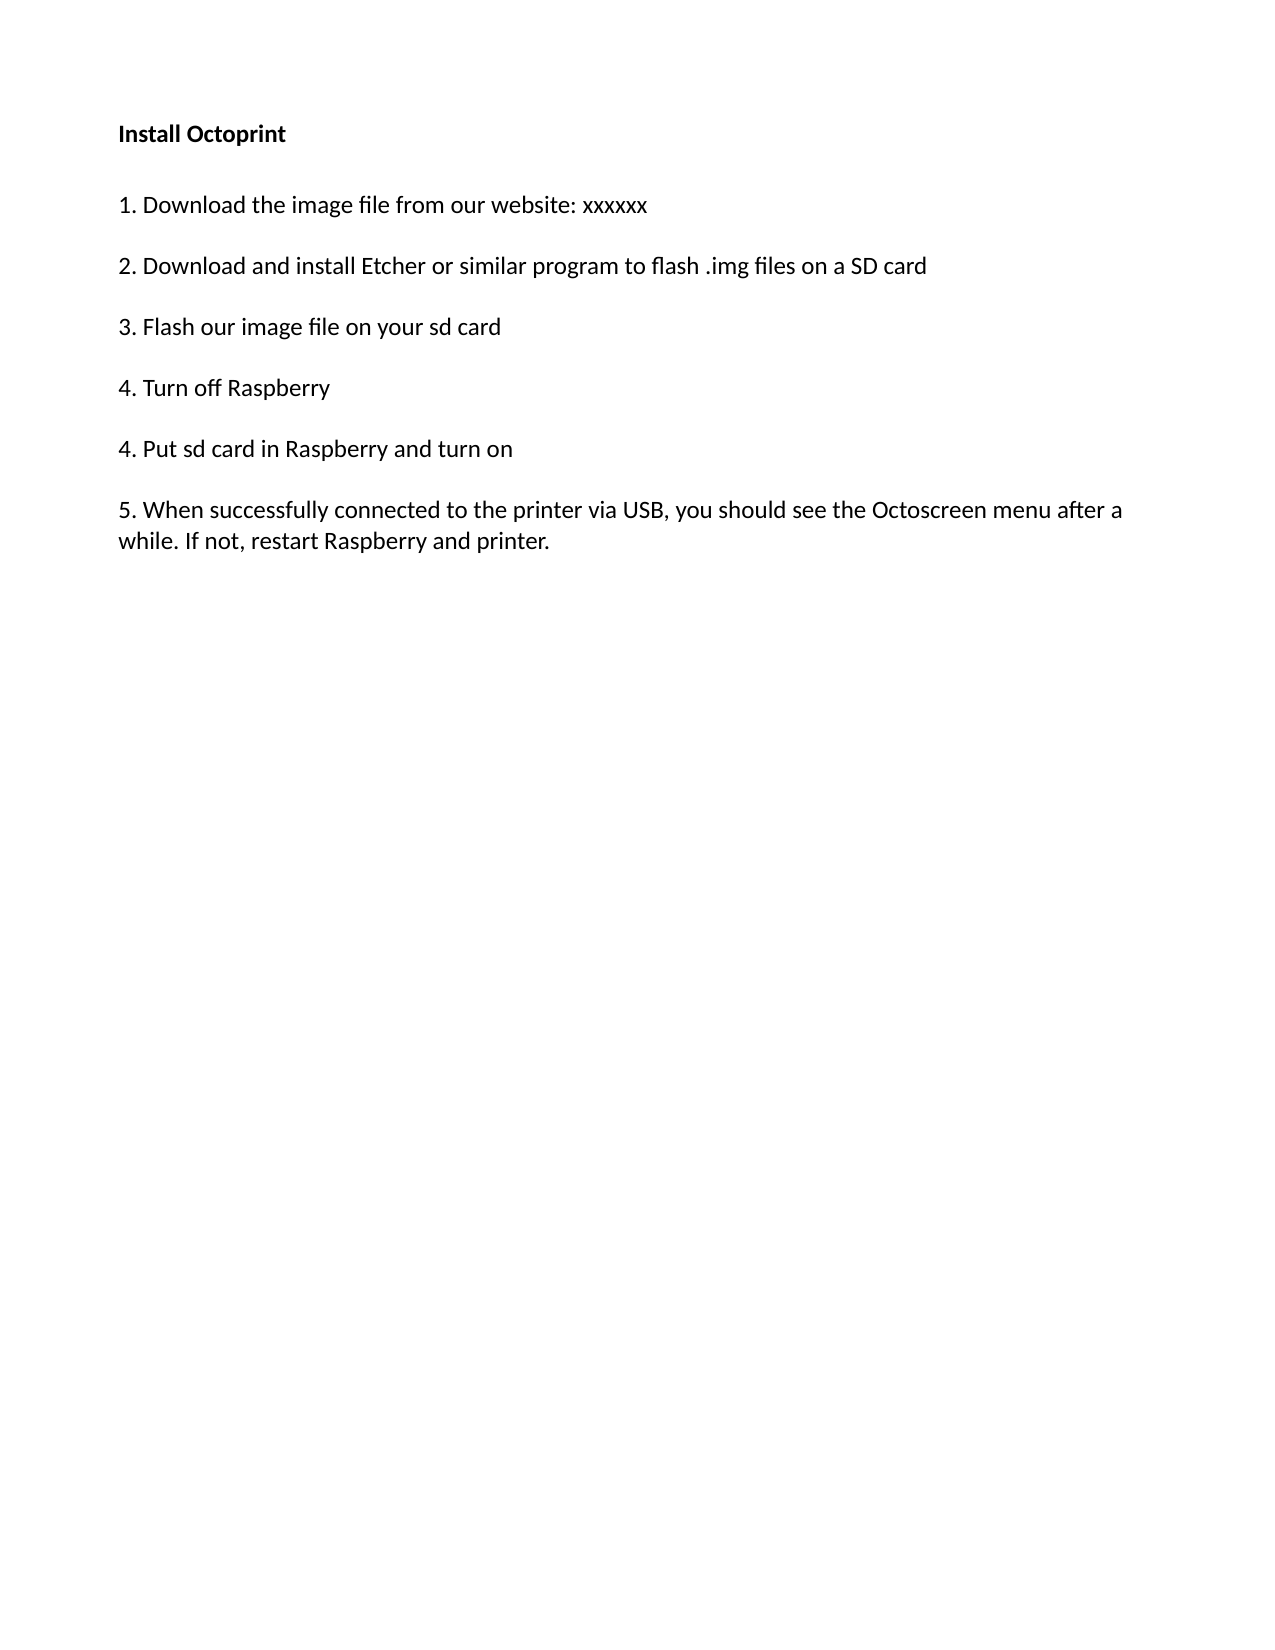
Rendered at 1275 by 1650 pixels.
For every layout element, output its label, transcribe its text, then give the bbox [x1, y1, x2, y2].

text 5. When successfully connected to the printer via USB, you should see the Octoscreen menu after a while. If not, restart Raspberry and printer. [118, 494, 1157, 556]
text 1. Download the image file from our website: xxxxxx [118, 189, 1157, 220]
text 4. Turn off Raspberry [118, 372, 1157, 403]
text 3. Flash our image file on your sd card [118, 311, 1157, 342]
text 4. Put sd card in Raspberry and turn on [118, 433, 1157, 464]
text Install Octoprint [118, 118, 1157, 149]
text 2. Download and install Etcher or similar program to flash .img files on a SD card [118, 250, 1157, 281]
